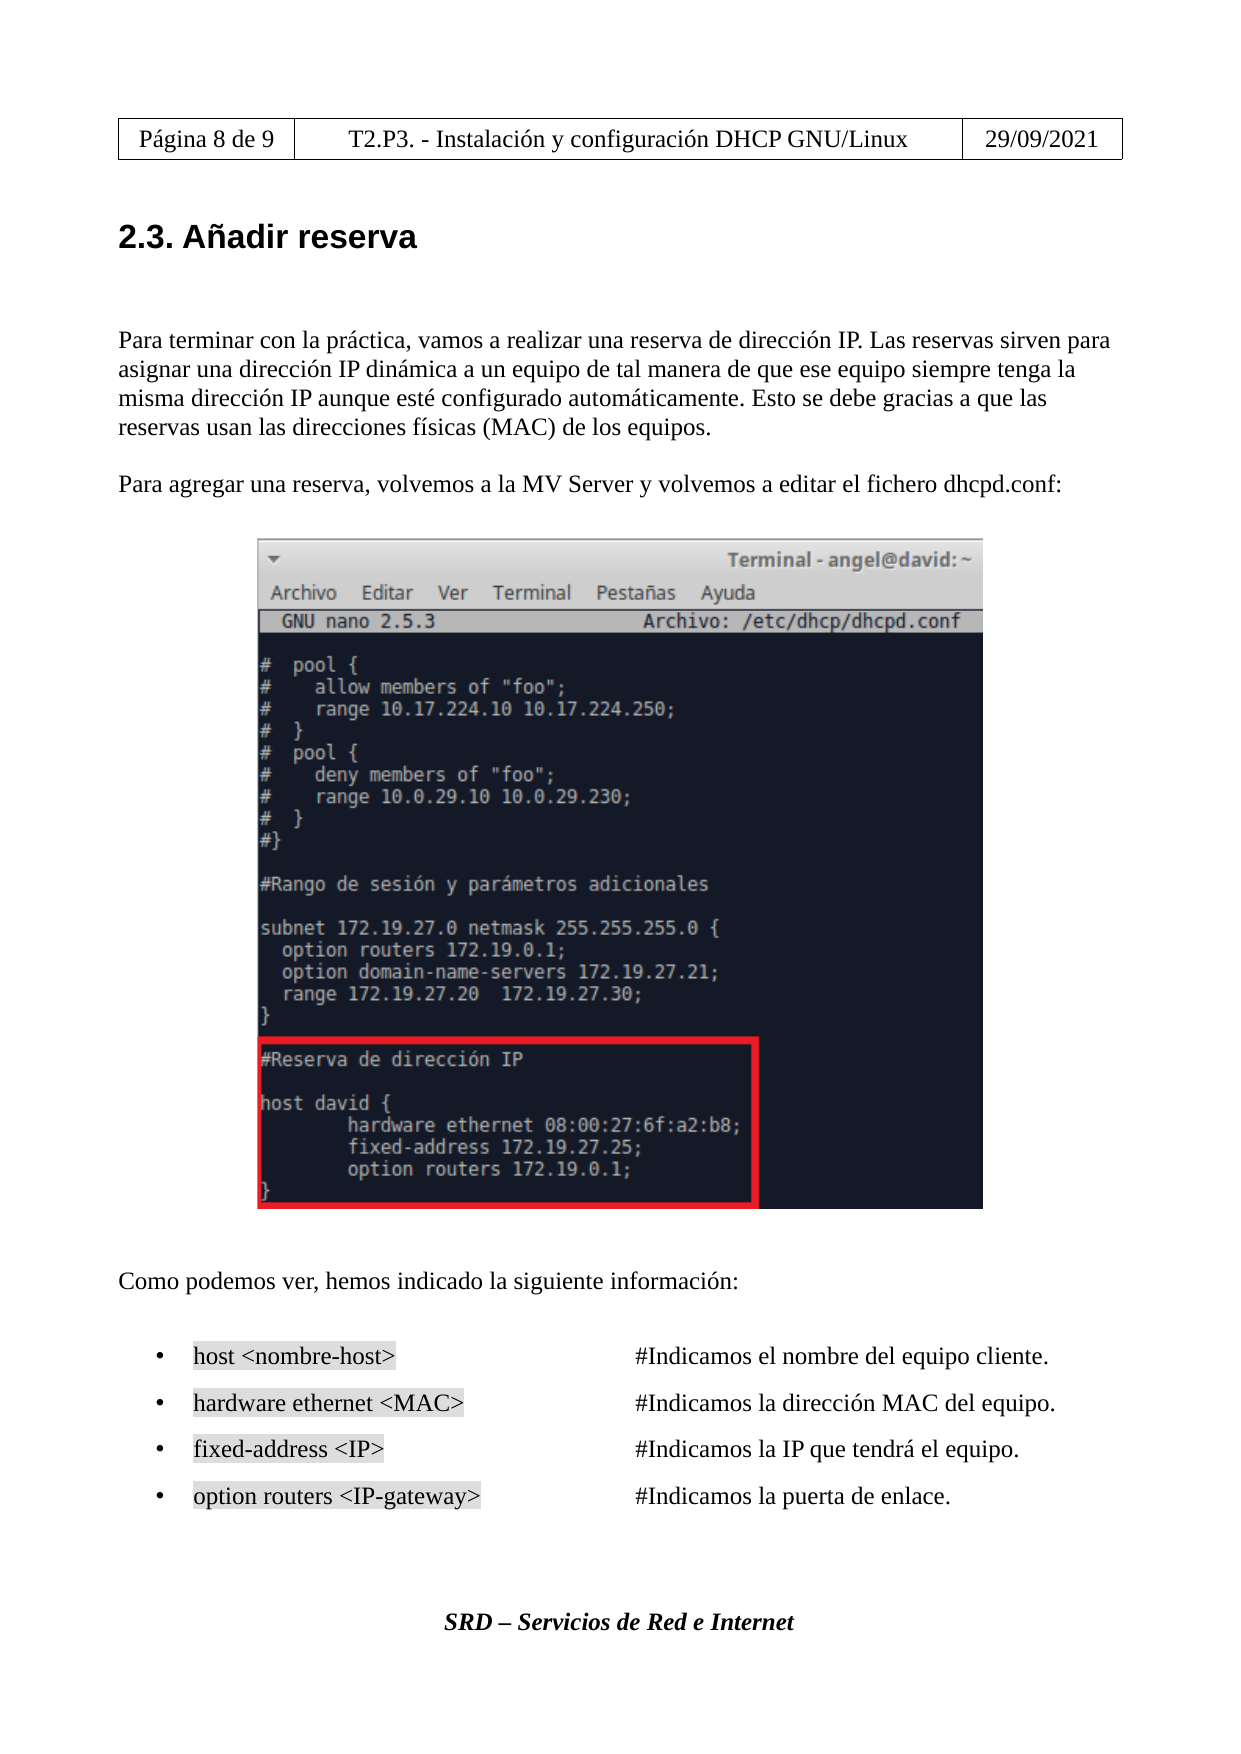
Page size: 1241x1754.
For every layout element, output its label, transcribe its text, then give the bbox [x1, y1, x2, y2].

list fixed-address <IP> #Indicamos la IP que tendrá el equipo. [156, 1434, 1122, 1463]
list host <nombre-host> #Indicamos el nombre del equipo cliente. [156, 1341, 1122, 1370]
subtitle 2.3. Añadir reserva [118, 217, 1122, 255]
text Para terminar con la práctica, vamos a realizar una reserva de dirección IP. Las reservas sirven para asignar una dirección IP dinámica a un equipo de tal manera de que ese equipo siempre tenga la misma dirección IP aunque esté configurado automáticamente. Esto se debe gracias a que las reservas usan las direcciones físicas (MAC) de los equipos. [118, 325, 1122, 440]
list option routers <IP-gateway> #Indicamos la puerta de enlace. [156, 1481, 1122, 1509]
list hardware ethernet <MAC> #Indicamos la dirección MAC del equipo. [156, 1388, 1122, 1417]
picture [257, 538, 983, 1209]
text Como podemos ver, hemos indicado la siguiente información: [118, 1266, 1122, 1295]
text Para agregar una reserva, volvemos a la MV Server y volvemos a editar el fichero dhcpd.conf: [118, 469, 1122, 498]
